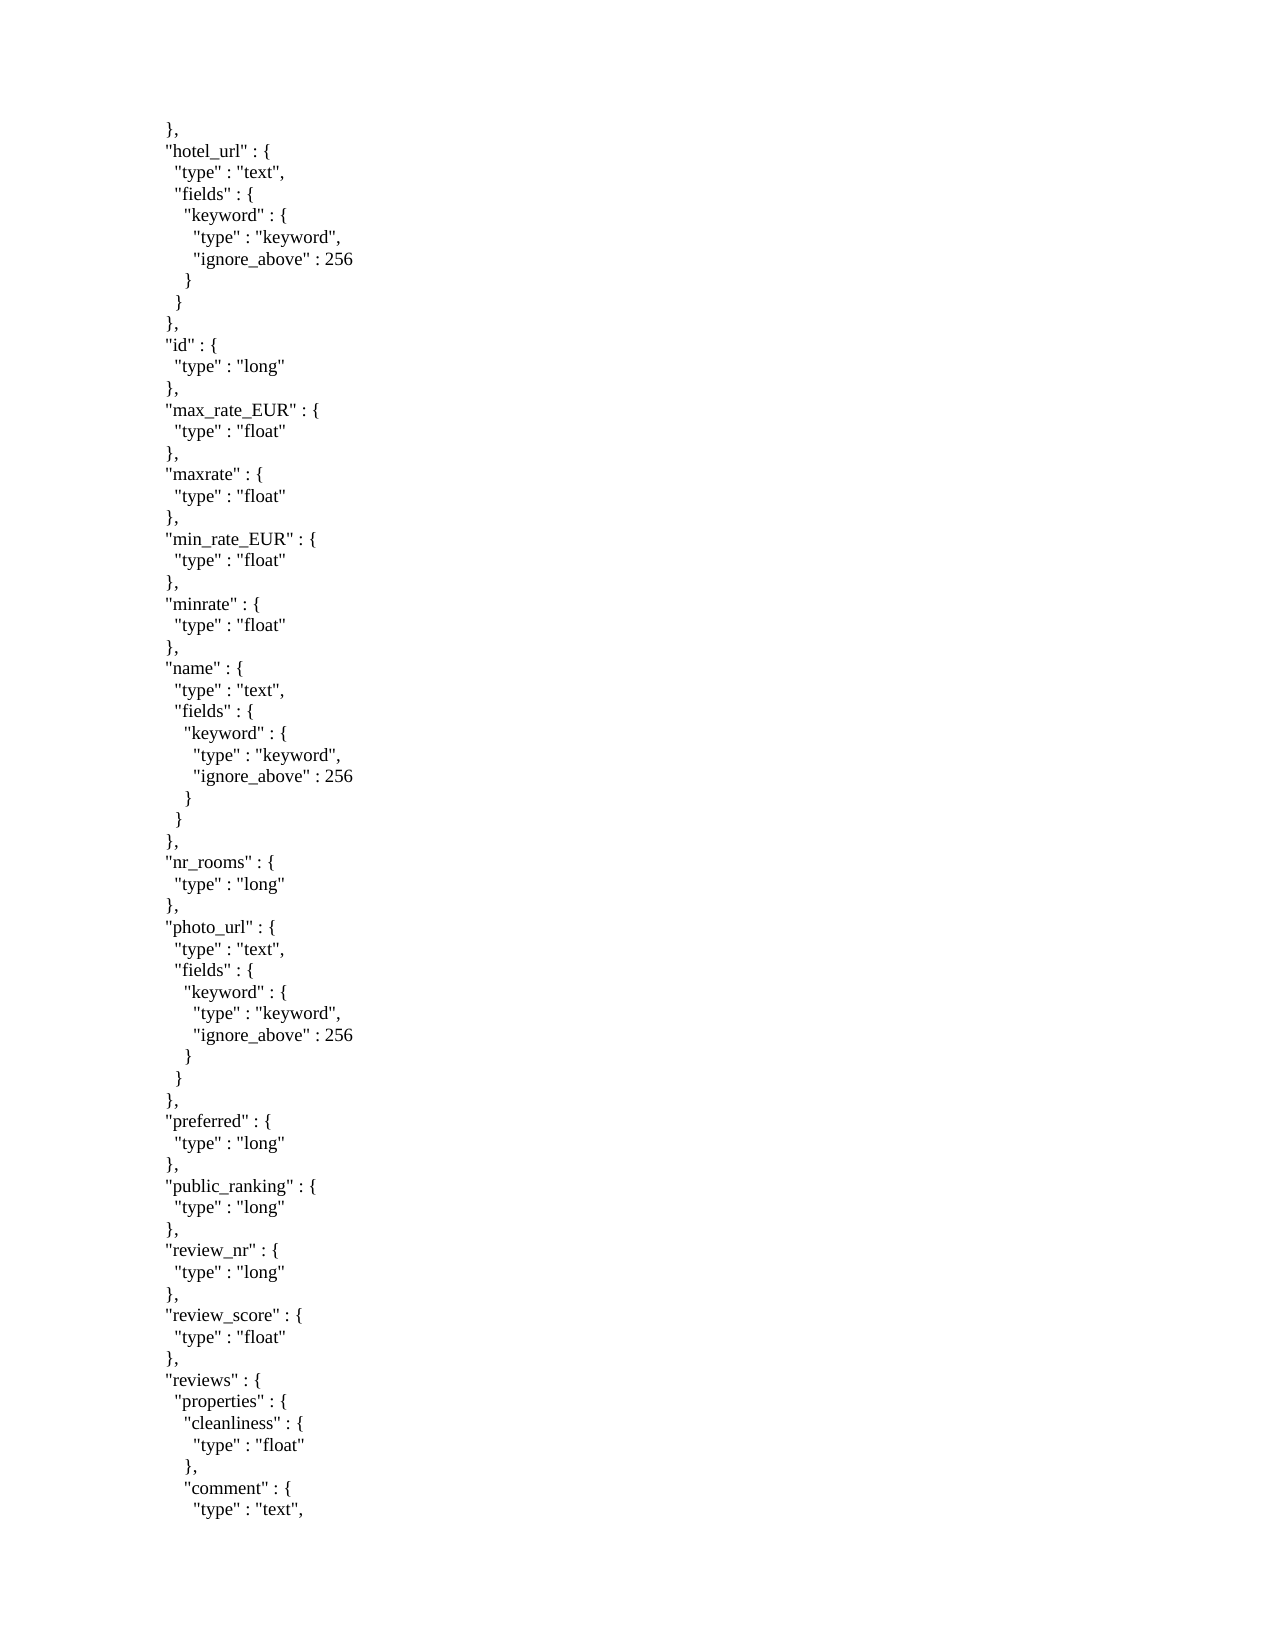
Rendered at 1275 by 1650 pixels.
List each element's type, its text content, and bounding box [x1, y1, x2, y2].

text "type" : "text", [118, 679, 1157, 700]
text }, [118, 118, 1157, 140]
text "type" : "float" [118, 614, 1157, 636]
text "type" : "float" [118, 1326, 1157, 1347]
text "hotel_url" : { [118, 140, 1157, 161]
text "comment" : { [118, 1477, 1157, 1498]
text "review_nr" : { [118, 1239, 1157, 1261]
text } [118, 291, 1157, 312]
text "public_ranking" : { [118, 1175, 1157, 1196]
text "type" : "long" [118, 873, 1157, 894]
text }, [118, 312, 1157, 334]
text }, [118, 1347, 1157, 1369]
text } [118, 808, 1157, 830]
text "nr_rooms" : { [118, 851, 1157, 873]
text "properties" : { [118, 1390, 1157, 1412]
text "type" : "float" [118, 1433, 1157, 1455]
text "max_rate_EUR" : { [118, 398, 1157, 420]
text } [118, 787, 1157, 808]
text "review_score" : { [118, 1304, 1157, 1326]
text "keyword" : { [118, 981, 1157, 1002]
text "type" : "long" [118, 1196, 1157, 1218]
text "keyword" : { [118, 722, 1157, 743]
text "type" : "float" [118, 549, 1157, 571]
text "type" : "keyword", [118, 743, 1157, 765]
text "fields" : { [118, 959, 1157, 981]
text "fields" : { [118, 183, 1157, 204]
text "name" : { [118, 657, 1157, 679]
text "type" : "keyword", [118, 226, 1157, 247]
text "type" : "long" [118, 1132, 1157, 1153]
text "id" : { [118, 334, 1157, 355]
text } [118, 1045, 1157, 1067]
text }, [118, 1153, 1157, 1175]
text "min_rate_EUR" : { [118, 528, 1157, 549]
text "type" : "long" [118, 1261, 1157, 1282]
text }, [118, 894, 1157, 916]
text "fields" : { [118, 700, 1157, 722]
text "cleanliness" : { [118, 1412, 1157, 1433]
text "maxrate" : { [118, 463, 1157, 485]
text "type" : "float" [118, 420, 1157, 442]
text }, [118, 830, 1157, 851]
text "photo_url" : { [118, 916, 1157, 937]
text }, [118, 1282, 1157, 1304]
text "reviews" : { [118, 1369, 1157, 1390]
text "type" : "keyword", [118, 1002, 1157, 1024]
text }, [118, 1088, 1157, 1110]
text }, [118, 636, 1157, 657]
text }, [118, 571, 1157, 592]
text "type" : "long" [118, 355, 1157, 377]
text "type" : "text", [118, 1498, 1157, 1520]
text } [118, 269, 1157, 291]
text "type" : "text", [118, 161, 1157, 183]
text "type" : "text", [118, 937, 1157, 959]
text "type" : "float" [118, 485, 1157, 506]
text "ignore_above" : 256 [118, 247, 1157, 269]
text }, [118, 1218, 1157, 1239]
text }, [118, 506, 1157, 528]
text "ignore_above" : 256 [118, 1024, 1157, 1045]
text "keyword" : { [118, 204, 1157, 226]
text }, [118, 442, 1157, 463]
text }, [118, 1455, 1157, 1477]
text "minrate" : { [118, 592, 1157, 614]
text }, [118, 377, 1157, 398]
text } [118, 1067, 1157, 1088]
text "preferred" : { [118, 1110, 1157, 1132]
text "ignore_above" : 256 [118, 765, 1157, 787]
